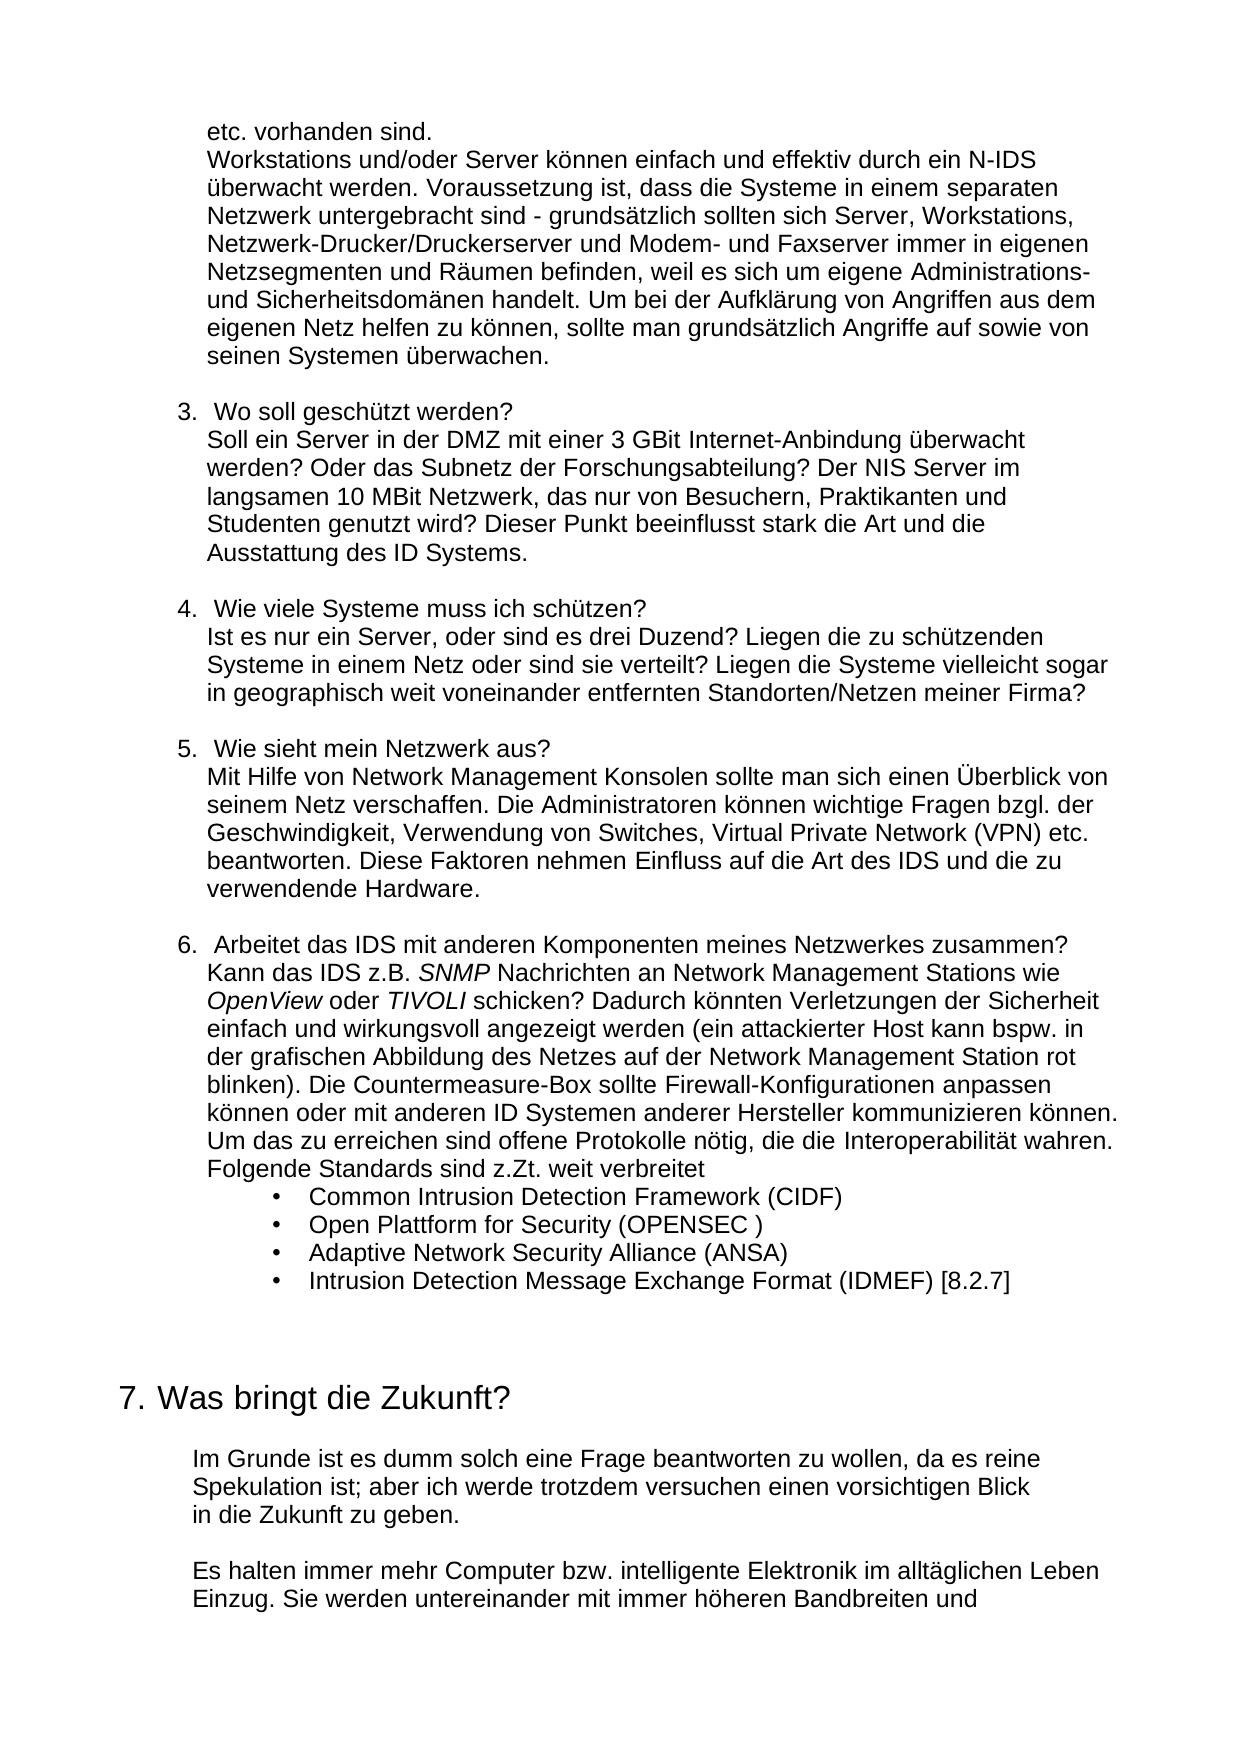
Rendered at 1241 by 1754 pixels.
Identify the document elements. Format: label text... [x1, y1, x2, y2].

list Was bringt die Zukunft? [118, 1379, 1122, 1417]
list Arbeitet das IDS mit anderen Komponenten meines Netzwerkes zusammen? Kann das IDS z.B. SNMP Nachrichten an Network Management Stations wie OpenView oder TIVOLI schicken? Dadurch könnten Verletzungen der Sicherheit einfach und wirkungsvoll angezeigt werden (ein attackierter Host kann bspw. in der grafischen Abbildung des Netzes auf der Network Management Station rot blinken). Die Countermeasure-Box sollte Firewall-Konfigurationen anpassen können oder mit anderen ID Systemen anderer Hersteller kommunizieren können. Um das zu erreichen sind offene Protokolle nötig, die die Interoperabilität wahren. Folgende Standards sind z.Zt. weit verbreitet [177, 931, 1122, 1183]
list Common Intrusion Detection Framework (CIDF) [272, 1183, 1122, 1211]
list Open Plattform for Security (OPENSEC ) [272, 1211, 1122, 1239]
text Spekulation ist; aber ich werde trotzdem versuchen einen vorsichtigen Blick [118, 1473, 1122, 1501]
list Adaptive Network Security Alliance (ANSA) [272, 1239, 1122, 1267]
text in die Zukunft zu geben. [118, 1501, 1122, 1529]
list Wie sieht mein Netzwerk aus? Mit Hilfe von Network Management Konsolen sollte man sich einen Überblick von seinem Netz verschaffen. Die Administratoren können wichtige Fragen bzgl. der Geschwindigkeit, Verwendung von Switches, Virtual Private Network (VPN) etc. beantworten. Diese Faktoren nehmen Einfluss auf die Art des IDS und die zu verwendende Hardware. [177, 734, 1122, 903]
list Wo soll geschützt werden? Soll ein Server in der DMZ mit einer 3 GBit Internet-Anbindung überwacht werden? Oder das Subnetz der Forschungsabteilung? Der NIS Server im langsamen 10 MBit Netzwerk, das nur von Besuchern, Praktikanten und Studenten genutzt wird? Dieser Punkt beeinflusst stark die Art und die Ausstattung des ID Systems. [177, 398, 1122, 566]
text Es halten immer mehr Computer bzw. intelligente Elektronik im alltäglichen Leben [118, 1557, 1122, 1585]
list etc. vorhanden sind. Workstations und/oder Server können einfach und effektiv durch ein N-IDS überwacht werden. Voraussetzung ist, dass die Systeme in einem separaten Netzwerk untergebracht sind - grundsätzlich sollten sich Server, Workstations, Netzwerk-Drucker/Druckerserver und Modem- und Faxserver immer in eigenen Netzsegmenten und Räumen befinden, weil es sich um eigene Administrations- und Sicherheitsdomänen handelt. Um bei der Aufklärung von Angriffen aus dem eigenen Netz helfen zu können, sollte man grundsätzlich Angriffe auf sowie von seinen Systemen überwachen. [177, 118, 1122, 370]
list Intrusion Detection Message Exchange Format (IDMEF) [8.2.7] [272, 1267, 1122, 1295]
list Wie viele Systeme muss ich schützen? Ist es nur ein Server, oder sind es drei Duzend? Liegen die zu schützenden Systeme in einem Netz oder sind sie verteilt? Liegen die Systeme vielleicht sogar in geographisch weit voneinander entfernten Standorten/Netzen meiner Firma? [177, 594, 1122, 707]
text Im Grunde ist es dumm solch eine Frage beantworten zu wollen, da es reine [118, 1444, 1122, 1473]
text Einzug. Sie werden untereinander mit immer höheren Bandbreiten und [118, 1585, 1122, 1613]
